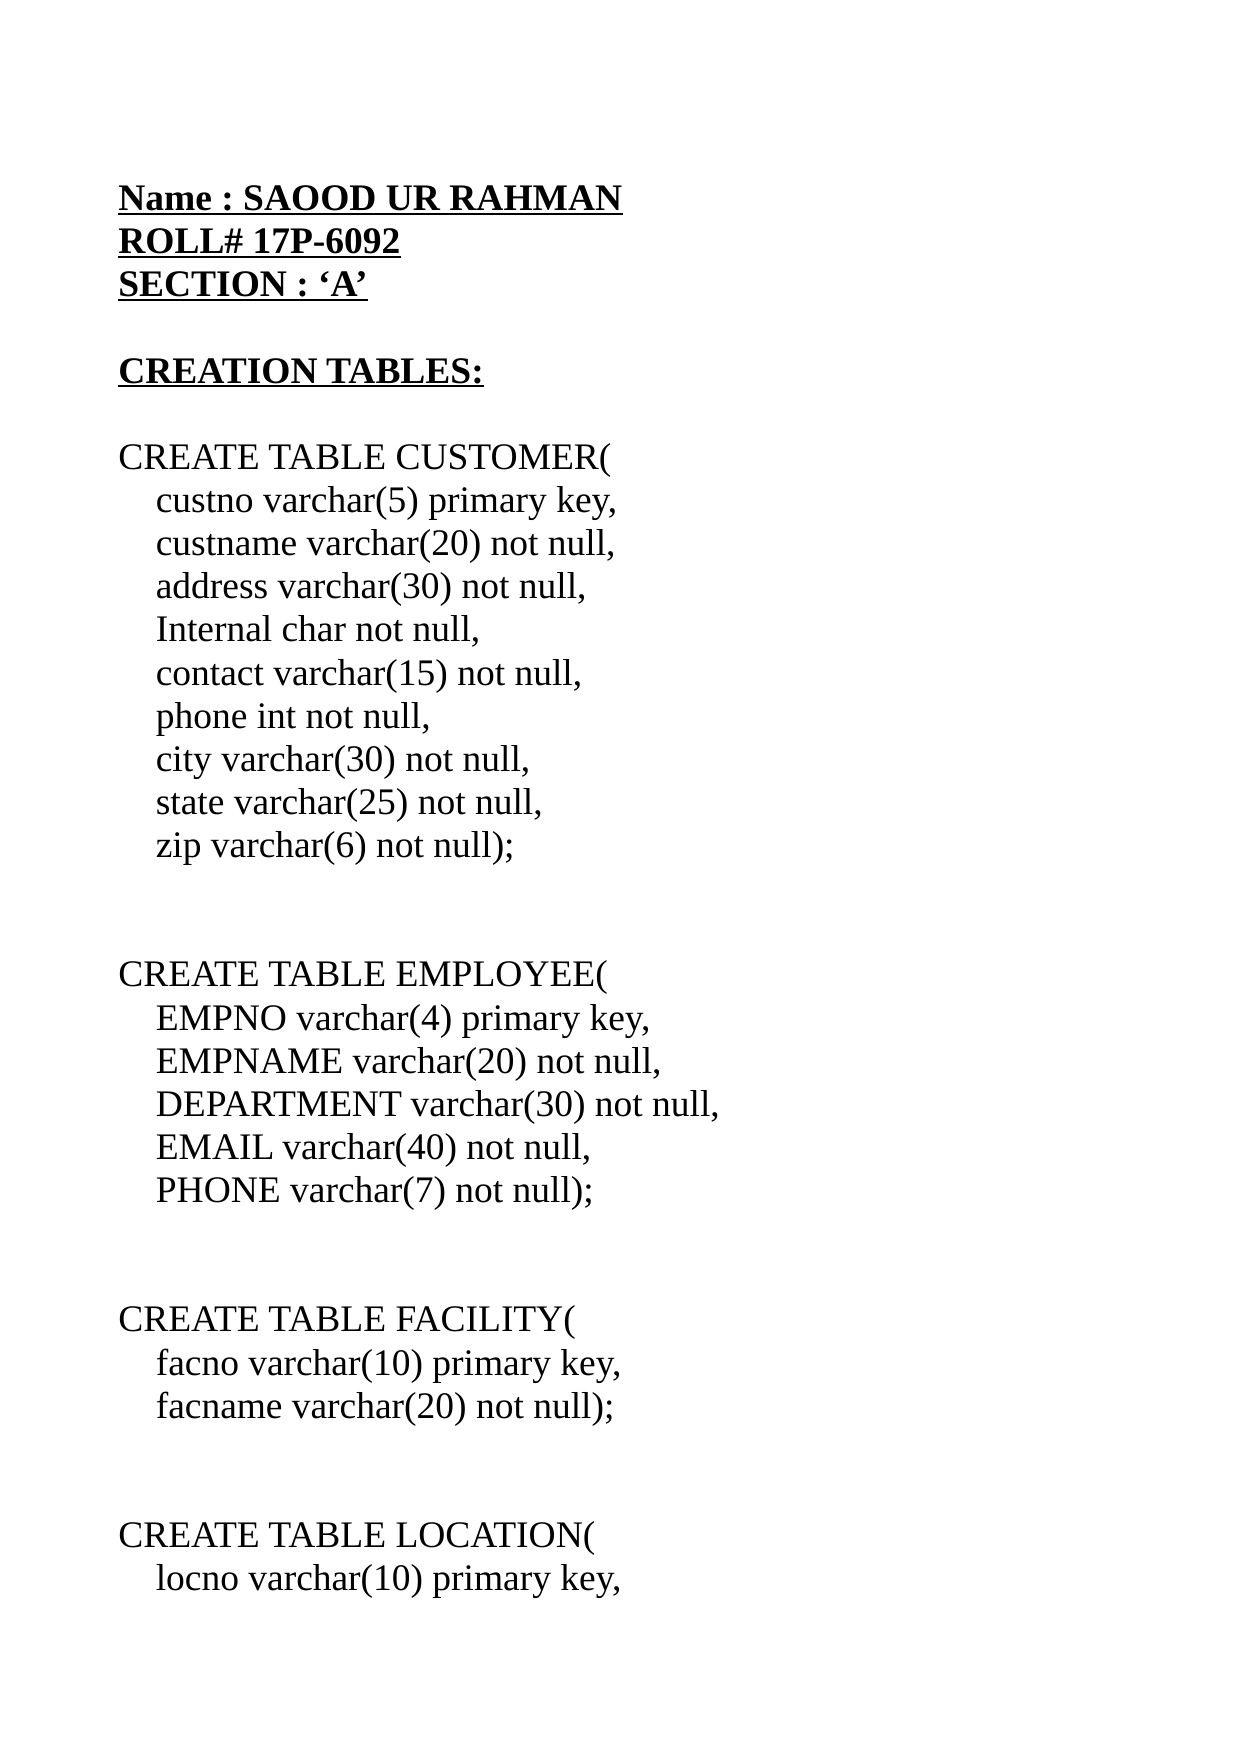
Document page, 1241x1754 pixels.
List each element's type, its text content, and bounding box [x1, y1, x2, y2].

text CREATE TABLE LOCATION( [118, 1512, 1122, 1556]
text Internal char not null, [118, 607, 1122, 650]
text CREATE TABLE CUSTOMER( [118, 434, 1122, 477]
text Name : SAOOD UR RAHMAN [118, 176, 1122, 219]
text EMPNO varchar(4) primary key, [118, 995, 1122, 1038]
text state varchar(25) not null, [118, 779, 1122, 822]
text ROLL# 17P-6092 [118, 219, 1122, 262]
text contact varchar(15) not null, [118, 650, 1122, 693]
text CREATE TABLE EMPLOYEE( [118, 952, 1122, 995]
text DEPARTMENT varchar(30) not null, [118, 1081, 1122, 1124]
text address varchar(30) not null, [118, 564, 1122, 607]
text locno varchar(10) primary key, [118, 1556, 1122, 1599]
text facname varchar(20) not null); [118, 1383, 1122, 1426]
text zip varchar(6) not null); [118, 822, 1122, 866]
text facno varchar(10) primary key, [118, 1340, 1122, 1383]
text EMAIL varchar(40) not null, [118, 1124, 1122, 1167]
text CREATE TABLE FACILITY( [118, 1297, 1122, 1340]
text CREATION TABLES: [118, 348, 1122, 391]
text city varchar(30) not null, [118, 736, 1122, 779]
text EMPNAME varchar(20) not null, [118, 1038, 1122, 1081]
text PHONE varchar(7) not null); [118, 1167, 1122, 1211]
text phone int not null, [118, 693, 1122, 736]
text SECTION : ‘A’ [118, 262, 1122, 305]
text custno varchar(5) primary key, [118, 477, 1122, 521]
text custname varchar(20) not null, [118, 521, 1122, 564]
